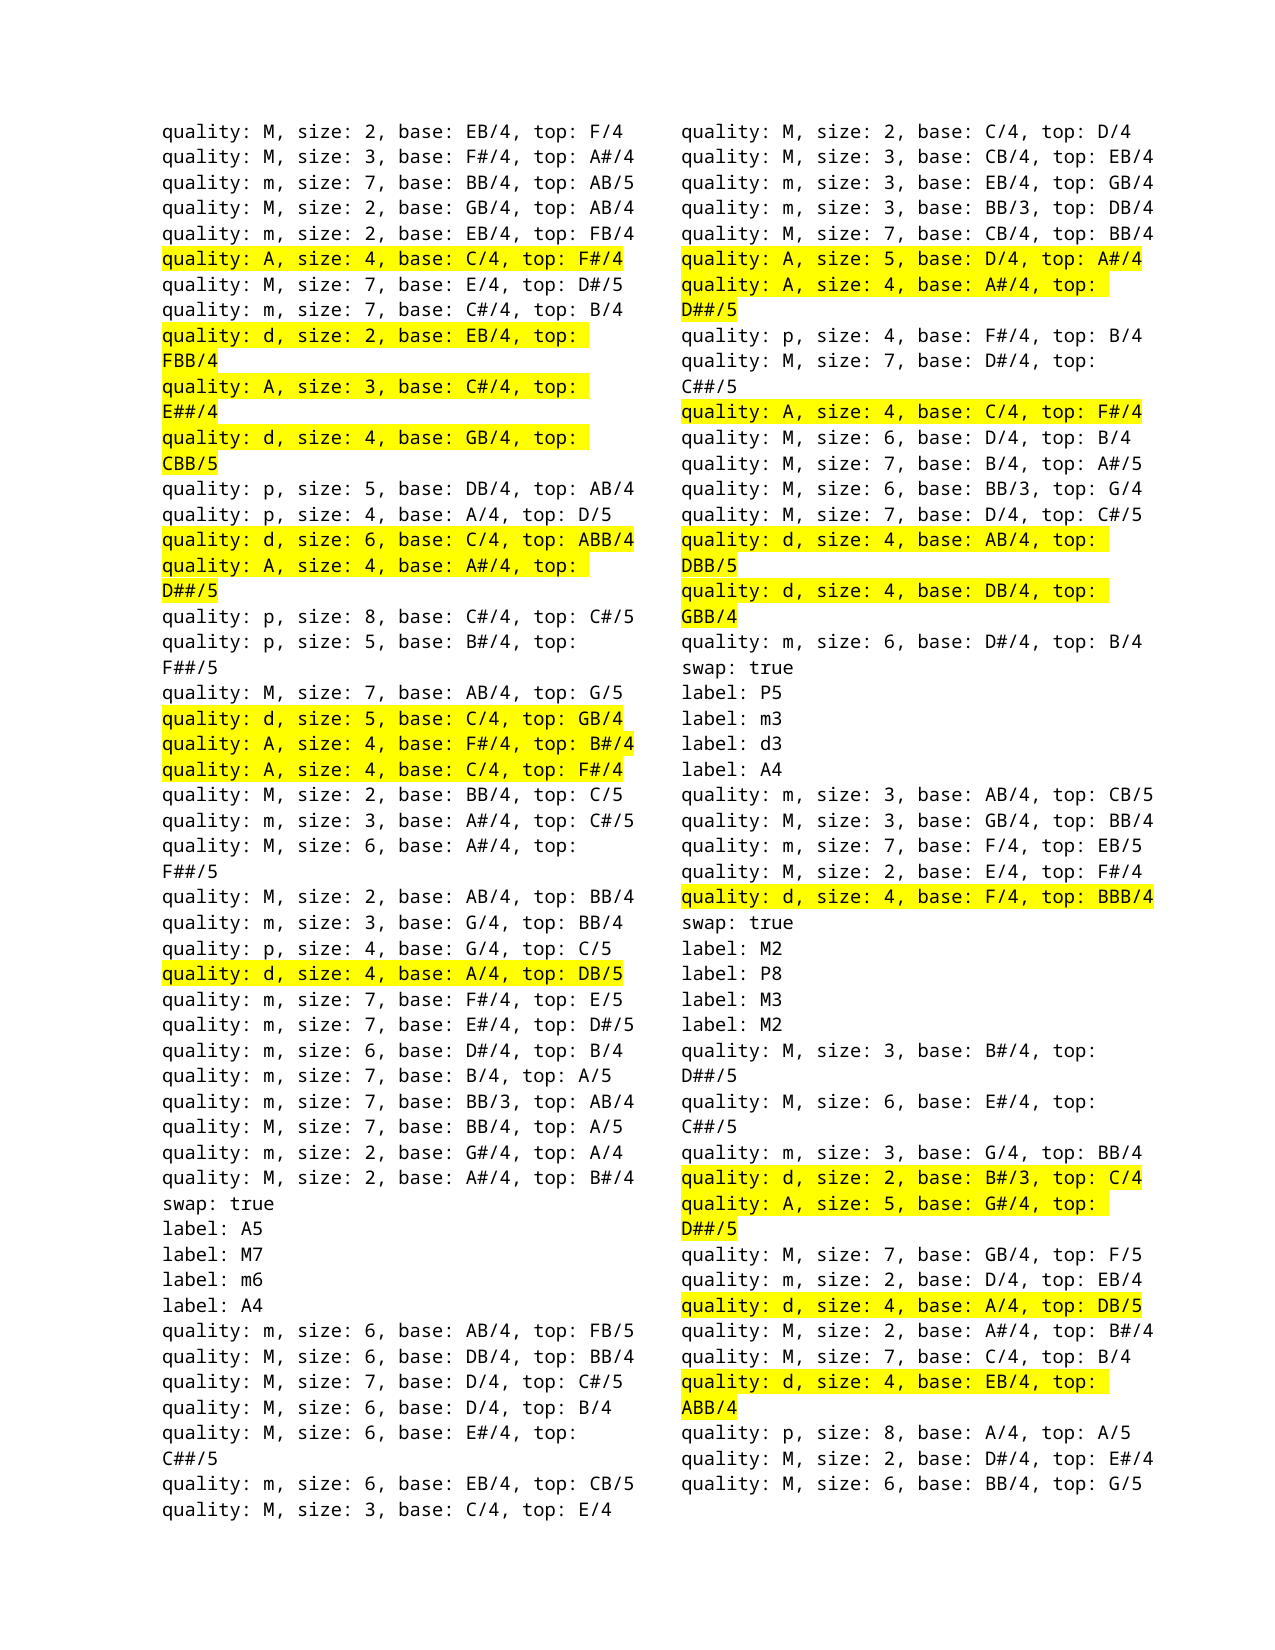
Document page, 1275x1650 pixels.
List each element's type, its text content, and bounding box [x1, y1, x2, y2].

text quality: M, size: 2, base: A#/4, top: B#/4 [681, 1318, 1157, 1343]
text quality: M, size: 3, base: B#/4, top: D##/5 [681, 1037, 1157, 1088]
text quality: A, size: 4, base: C/4, top: F#/4 [681, 399, 1157, 424]
text quality: M, size: 3, base: GB/4, top: BB/4 [681, 807, 1157, 833]
text quality: d, size: 4, base: AB/4, top: DBB/5 [681, 526, 1157, 577]
text quality: m, size: 2, base: D/4, top: EB/4 [681, 1267, 1157, 1292]
text quality: M, size: 6, base: BB/3, top: G/4 [681, 475, 1157, 501]
text label: M7 [162, 1241, 637, 1267]
text quality: M, size: 3, base: C/4, top: E/4 [162, 1496, 637, 1522]
text quality: M, size: 6, base: D/4, top: B/4 [162, 1394, 637, 1420]
text quality: m, size: 7, base: F#/4, top: E/5 [162, 986, 637, 1011]
text quality: d, size: 4, base: F/4, top: BBB/4 [681, 884, 1157, 909]
text quality: M, size: 3, base: CB/4, top: EB/4 [681, 144, 1157, 169]
text label: d3 [681, 731, 1157, 756]
text quality: m, size: 6, base: D#/4, top: B/4 [162, 1037, 637, 1062]
text quality: M, size: 6, base: E#/4, top: C##/5 [681, 1088, 1157, 1139]
text quality: m, size: 2, base: EB/4, top: FB/4 [162, 220, 637, 246]
text quality: m, size: 3, base: A#/4, top: C#/5 [162, 807, 637, 833]
text quality: M, size: 6, base: D/4, top: B/4 [681, 424, 1157, 450]
text quality: M, size: 6, base: BB/4, top: G/5 [681, 1471, 1157, 1496]
text quality: M, size: 2, base: E/4, top: F#/4 [681, 858, 1157, 884]
text quality: d, size: 4, base: DB/4, top: GBB/4 [681, 577, 1157, 628]
text quality: A, size: 4, base: A#/4, top: D##/5 [162, 552, 637, 603]
text quality: M, size: 7, base: GB/4, top: F/5 [681, 1241, 1157, 1267]
text label: P5 [681, 679, 1157, 705]
text quality: d, size: 4, base: A/4, top: DB/5 [681, 1292, 1157, 1318]
text label: M3 [681, 986, 1157, 1011]
text quality: m, size: 7, base: F/4, top: EB/5 [681, 833, 1157, 858]
text label: M2 [681, 935, 1157, 960]
text quality: M, size: 2, base: AB/4, top: BB/4 [162, 884, 637, 909]
text quality: M, size: 7, base: B/4, top: A#/5 [681, 450, 1157, 475]
text quality: p, size: 8, base: A/4, top: A/5 [681, 1420, 1157, 1445]
text quality: p, size: 4, base: A/4, top: D/5 [162, 501, 637, 526]
text quality: d, size: 2, base: EB/4, top: FBB/4 [162, 322, 637, 373]
text quality: m, size: 7, base: B/4, top: A/5 [162, 1062, 637, 1088]
text label: m3 [681, 705, 1157, 731]
text quality: m, size: 3, base: EB/4, top: GB/4 [681, 169, 1157, 195]
text quality: M, size: 2, base: GB/4, top: AB/4 [162, 195, 637, 220]
text label: A4 [162, 1292, 637, 1318]
text quality: M, size: 2, base: EB/4, top: F/4 [162, 118, 637, 144]
text quality: A, size: 4, base: F#/4, top: B#/4 [162, 731, 637, 756]
text quality: A, size: 3, base: C#/4, top: E##/4 [162, 373, 637, 424]
text quality: m, size: 7, base: BB/3, top: AB/4 [162, 1088, 637, 1113]
text quality: d, size: 4, base: A/4, top: DB/5 [162, 960, 637, 986]
text quality: m, size: 6, base: AB/4, top: FB/5 [162, 1318, 637, 1343]
text quality: M, size: 7, base: D/4, top: C#/5 [162, 1369, 637, 1394]
text quality: d, size: 4, base: EB/4, top: ABB/4 [681, 1369, 1157, 1420]
text quality: p, size: 5, base: DB/4, top: AB/4 [162, 475, 637, 501]
text quality: m, size: 7, base: C#/4, top: B/4 [162, 297, 637, 322]
text quality: A, size: 4, base: A#/4, top: D##/5 [681, 271, 1157, 322]
text quality: d, size: 6, base: C/4, top: ABB/4 [162, 526, 637, 552]
text quality: M, size: 3, base: F#/4, top: A#/4 [162, 144, 637, 169]
text quality: A, size: 5, base: G#/4, top: D##/5 [681, 1190, 1157, 1241]
text quality: M, size: 6, base: E#/4, top: C##/5 [162, 1420, 637, 1471]
text quality: d, size: 2, base: B#/3, top: C/4 [681, 1164, 1157, 1190]
text quality: M, size: 2, base: BB/4, top: C/5 [162, 782, 637, 807]
text swap: true [681, 909, 1157, 935]
text quality: m, size: 6, base: EB/4, top: CB/5 [162, 1471, 637, 1496]
text quality: p, size: 8, base: C#/4, top: C#/5 [162, 603, 637, 628]
text quality: p, size: 4, base: G/4, top: C/5 [162, 935, 637, 960]
text quality: p, size: 4, base: F#/4, top: B/4 [681, 322, 1157, 348]
text quality: A, size: 4, base: C/4, top: F#/4 [162, 246, 637, 271]
text quality: p, size: 5, base: B#/4, top: F##/5 [162, 628, 637, 679]
text quality: A, size: 4, base: C/4, top: F#/4 [162, 756, 637, 782]
text label: A4 [681, 756, 1157, 782]
text quality: M, size: 7, base: BB/4, top: A/5 [162, 1113, 637, 1139]
text quality: M, size: 2, base: A#/4, top: B#/4 [162, 1164, 637, 1190]
text swap: true [681, 654, 1157, 679]
text quality: d, size: 5, base: C/4, top: GB/4 [162, 705, 637, 731]
text quality: M, size: 6, base: DB/4, top: BB/4 [162, 1343, 637, 1369]
text quality: d, size: 4, base: GB/4, top: CBB/5 [162, 424, 637, 475]
text quality: M, size: 7, base: AB/4, top: G/5 [162, 679, 637, 705]
text quality: m, size: 3, base: G/4, top: BB/4 [681, 1139, 1157, 1164]
text swap: true [162, 1190, 637, 1216]
text quality: M, size: 7, base: C/4, top: B/4 [681, 1343, 1157, 1369]
text quality: M, size: 2, base: C/4, top: D/4 [681, 118, 1157, 144]
text quality: m, size: 3, base: BB/3, top: DB/4 [681, 195, 1157, 220]
text label: A5 [162, 1216, 637, 1241]
text quality: m, size: 7, base: BB/4, top: AB/5 [162, 169, 637, 195]
text quality: M, size: 7, base: D/4, top: C#/5 [681, 501, 1157, 526]
text label: m6 [162, 1267, 637, 1292]
text quality: m, size: 6, base: D#/4, top: B/4 [681, 628, 1157, 654]
text quality: M, size: 6, base: A#/4, top: F##/5 [162, 833, 637, 884]
text label: P8 [681, 960, 1157, 986]
text quality: m, size: 3, base: AB/4, top: CB/5 [681, 782, 1157, 807]
text quality: M, size: 7, base: CB/4, top: BB/4 [681, 220, 1157, 246]
text quality: M, size: 7, base: D#/4, top: C##/5 [681, 348, 1157, 399]
text quality: m, size: 3, base: G/4, top: BB/4 [162, 909, 637, 935]
text label: M2 [681, 1011, 1157, 1037]
text quality: M, size: 7, base: E/4, top: D#/5 [162, 271, 637, 297]
text quality: m, size: 2, base: G#/4, top: A/4 [162, 1139, 637, 1164]
text quality: A, size: 5, base: D/4, top: A#/4 [681, 246, 1157, 271]
text quality: m, size: 7, base: E#/4, top: D#/5 [162, 1011, 637, 1037]
text quality: M, size: 2, base: D#/4, top: E#/4 [681, 1445, 1157, 1471]
